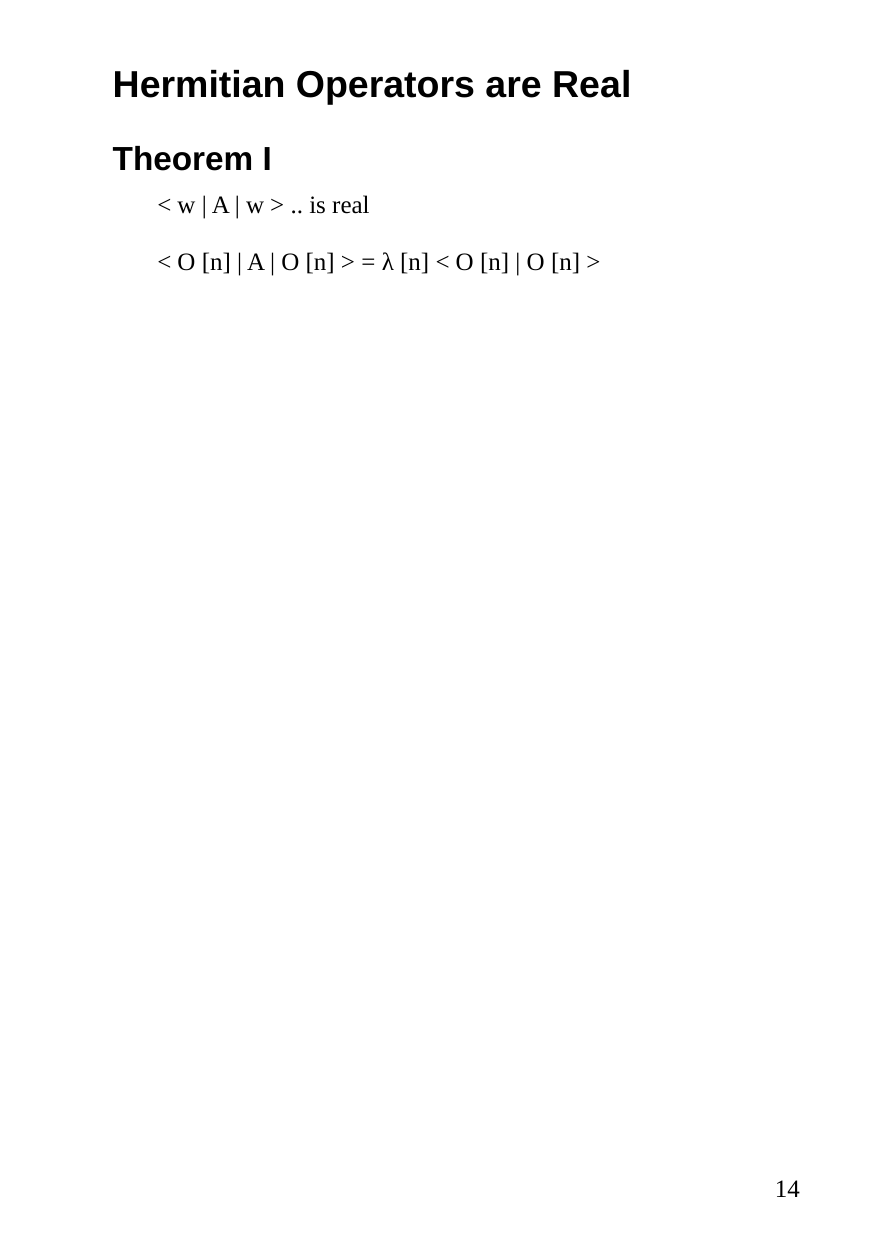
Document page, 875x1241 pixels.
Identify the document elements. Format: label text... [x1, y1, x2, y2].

table_cell [154, 334, 793, 362]
subtitle Hermitian Operators are Real [112, 62, 799, 106]
table_cell [109, 276, 154, 305]
table_header [109, 190, 154, 219]
table_cell < O [n] | A | O [n] > = λ [n] < O [n] | O [n] > [154, 248, 793, 276]
table_header < w | A | w > .. is real [154, 190, 793, 219]
subtitle Theorem I [112, 139, 799, 177]
table_cell [109, 219, 154, 247]
table_cell [154, 276, 793, 305]
table_cell [109, 248, 154, 276]
table_cell [154, 305, 793, 334]
table_cell [154, 219, 793, 247]
table_cell [109, 334, 154, 362]
table_cell [109, 305, 154, 334]
